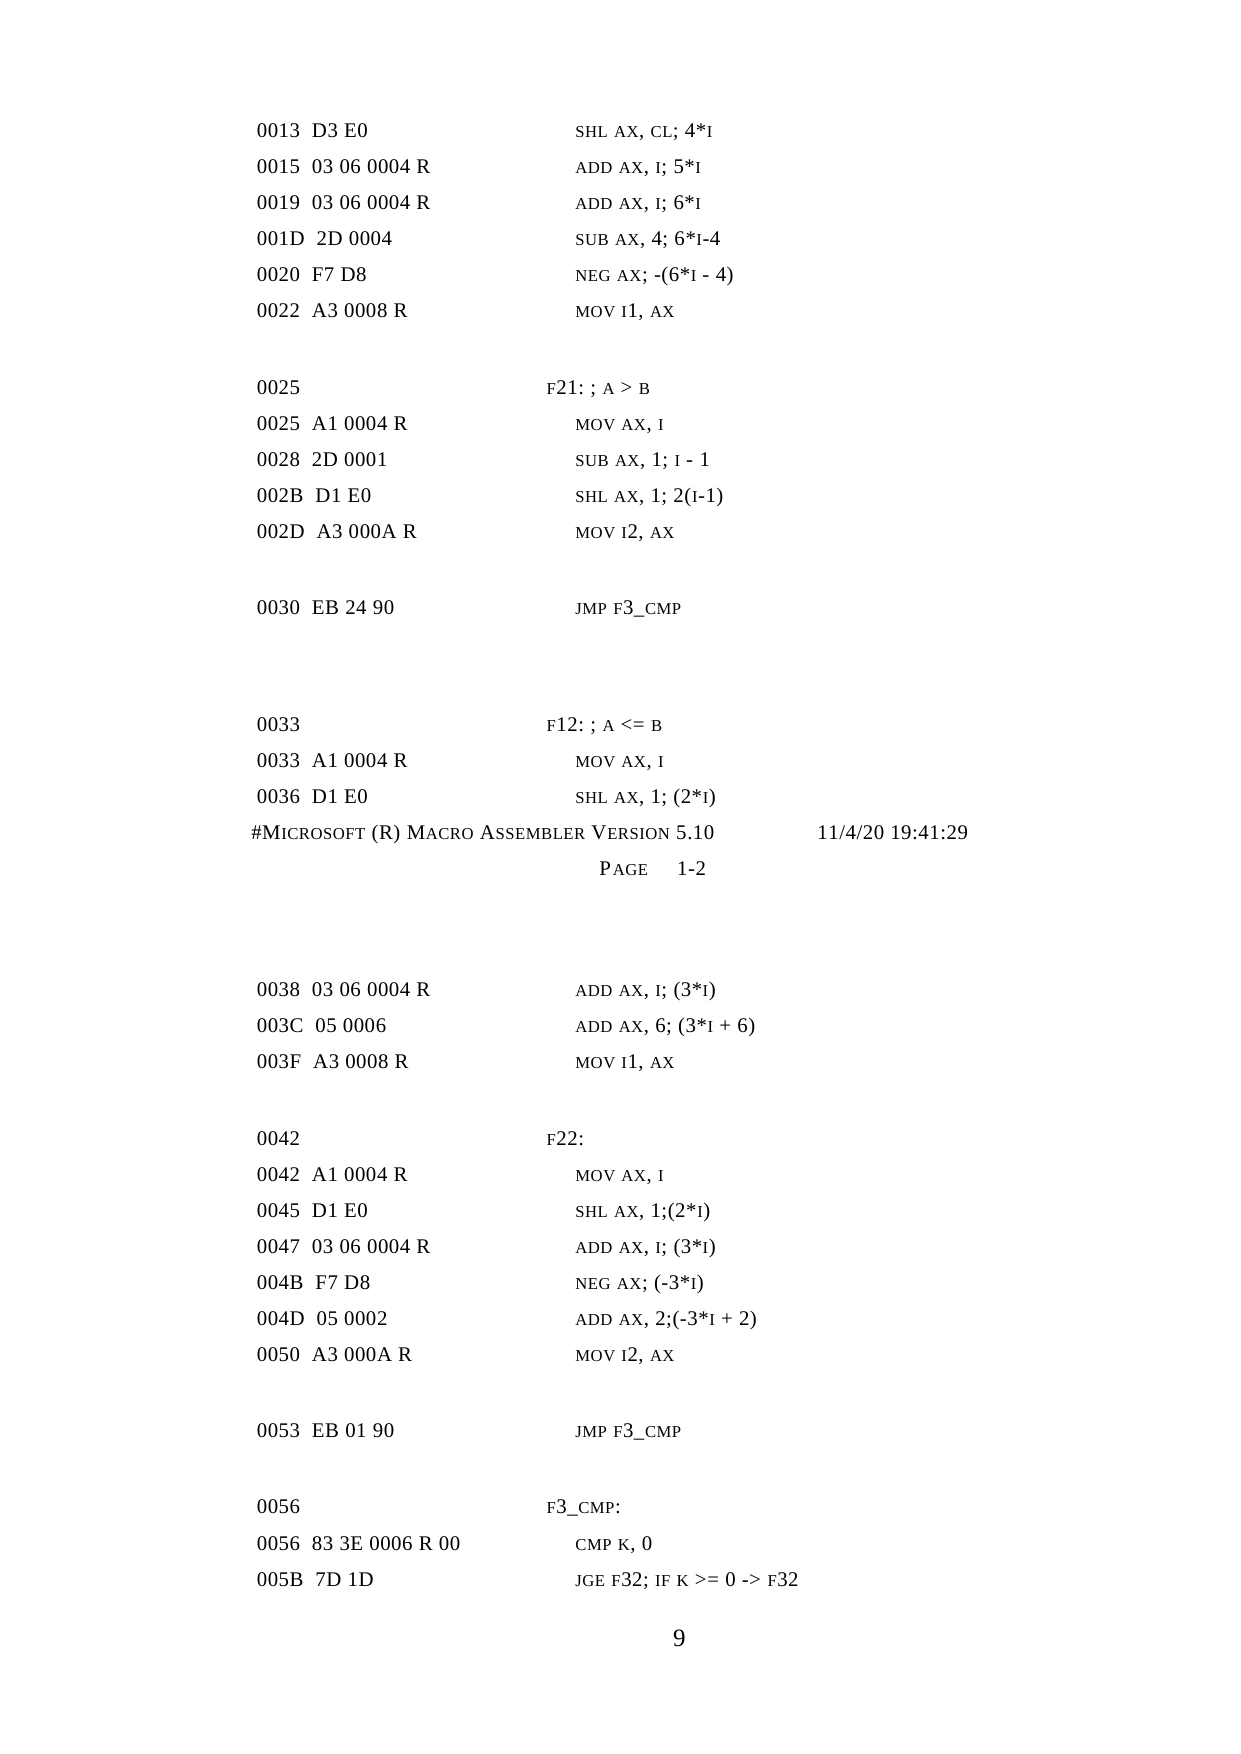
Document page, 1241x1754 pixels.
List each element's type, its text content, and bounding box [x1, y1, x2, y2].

text 0020 F7 D8 neg ax; -(6*i - 4) [177, 262, 1181, 286]
text 002B D1 E0 shl ax, 1; 2(i-1) [177, 483, 1181, 507]
text 0042 A1 0004 R mov ax, i [177, 1162, 1181, 1186]
text 0047 03 06 0004 R add ax, i; (3*i) [177, 1234, 1181, 1258]
text 0042 f22: [177, 1126, 1181, 1149]
text 0036 D1 E0 shl ax, 1; (2*i) [177, 784, 1181, 808]
text 0038 03 06 0004 R add ax, i; (3*i) [177, 977, 1181, 1001]
text Page 1-2 [177, 856, 1181, 880]
text 004D 05 0002 add ax, 2;(-3*i + 2) [177, 1306, 1181, 1330]
text 001D 2D 0004 sub ax, 4; 6*i-4 [177, 226, 1181, 250]
text 0013 D3 E0 shl ax, cl; 4*i [177, 118, 1181, 142]
text 0056 83 3E 0006 R 00 cmp k, 0 [177, 1531, 1181, 1554]
text 0028 2D 0001 sub ax, 1; i - 1 [177, 447, 1181, 471]
text 003F A3 0008 R mov i1, ax [177, 1049, 1181, 1073]
text 0019 03 06 0004 R add ax, i; 6*i [177, 190, 1181, 214]
text 003C 05 0006 add ax, 6; (3*i + 6) [177, 1013, 1181, 1037]
text 0033 A1 0004 R mov ax, i [177, 748, 1181, 772]
text 0053 EB 01 90 jmp f3_cmp [177, 1418, 1181, 1442]
text 0030 EB 24 90 jmp f3_cmp [177, 595, 1181, 619]
text 0025 A1 0004 R mov ax, i [177, 411, 1181, 435]
text 0022 A3 0008 R mov i1, ax [177, 298, 1181, 322]
text 0025 f21: ; a > b [177, 375, 1181, 399]
text 0015 03 06 0004 R add ax, i; 5*i [177, 154, 1181, 178]
text 0050 A3 000A R mov i2, ax [177, 1342, 1181, 1366]
text 004B F7 D8 neg ax; (-3*i) [177, 1270, 1181, 1294]
text 0045 D1 E0 shl ax, 1;(2*i) [177, 1198, 1181, 1222]
text #Microsoft (R) Macro Assembler Version 5.10 11/4/20 19:41:29 [177, 820, 1181, 844]
text 002D A3 000A R mov i2, ax [177, 519, 1181, 543]
text 0033 f12: ; a <= b [177, 712, 1181, 736]
text 0056 f3_cmp: [177, 1494, 1181, 1518]
text 005B 7D 1D jge f32; if k >= 0 -> f32 [177, 1567, 1181, 1591]
